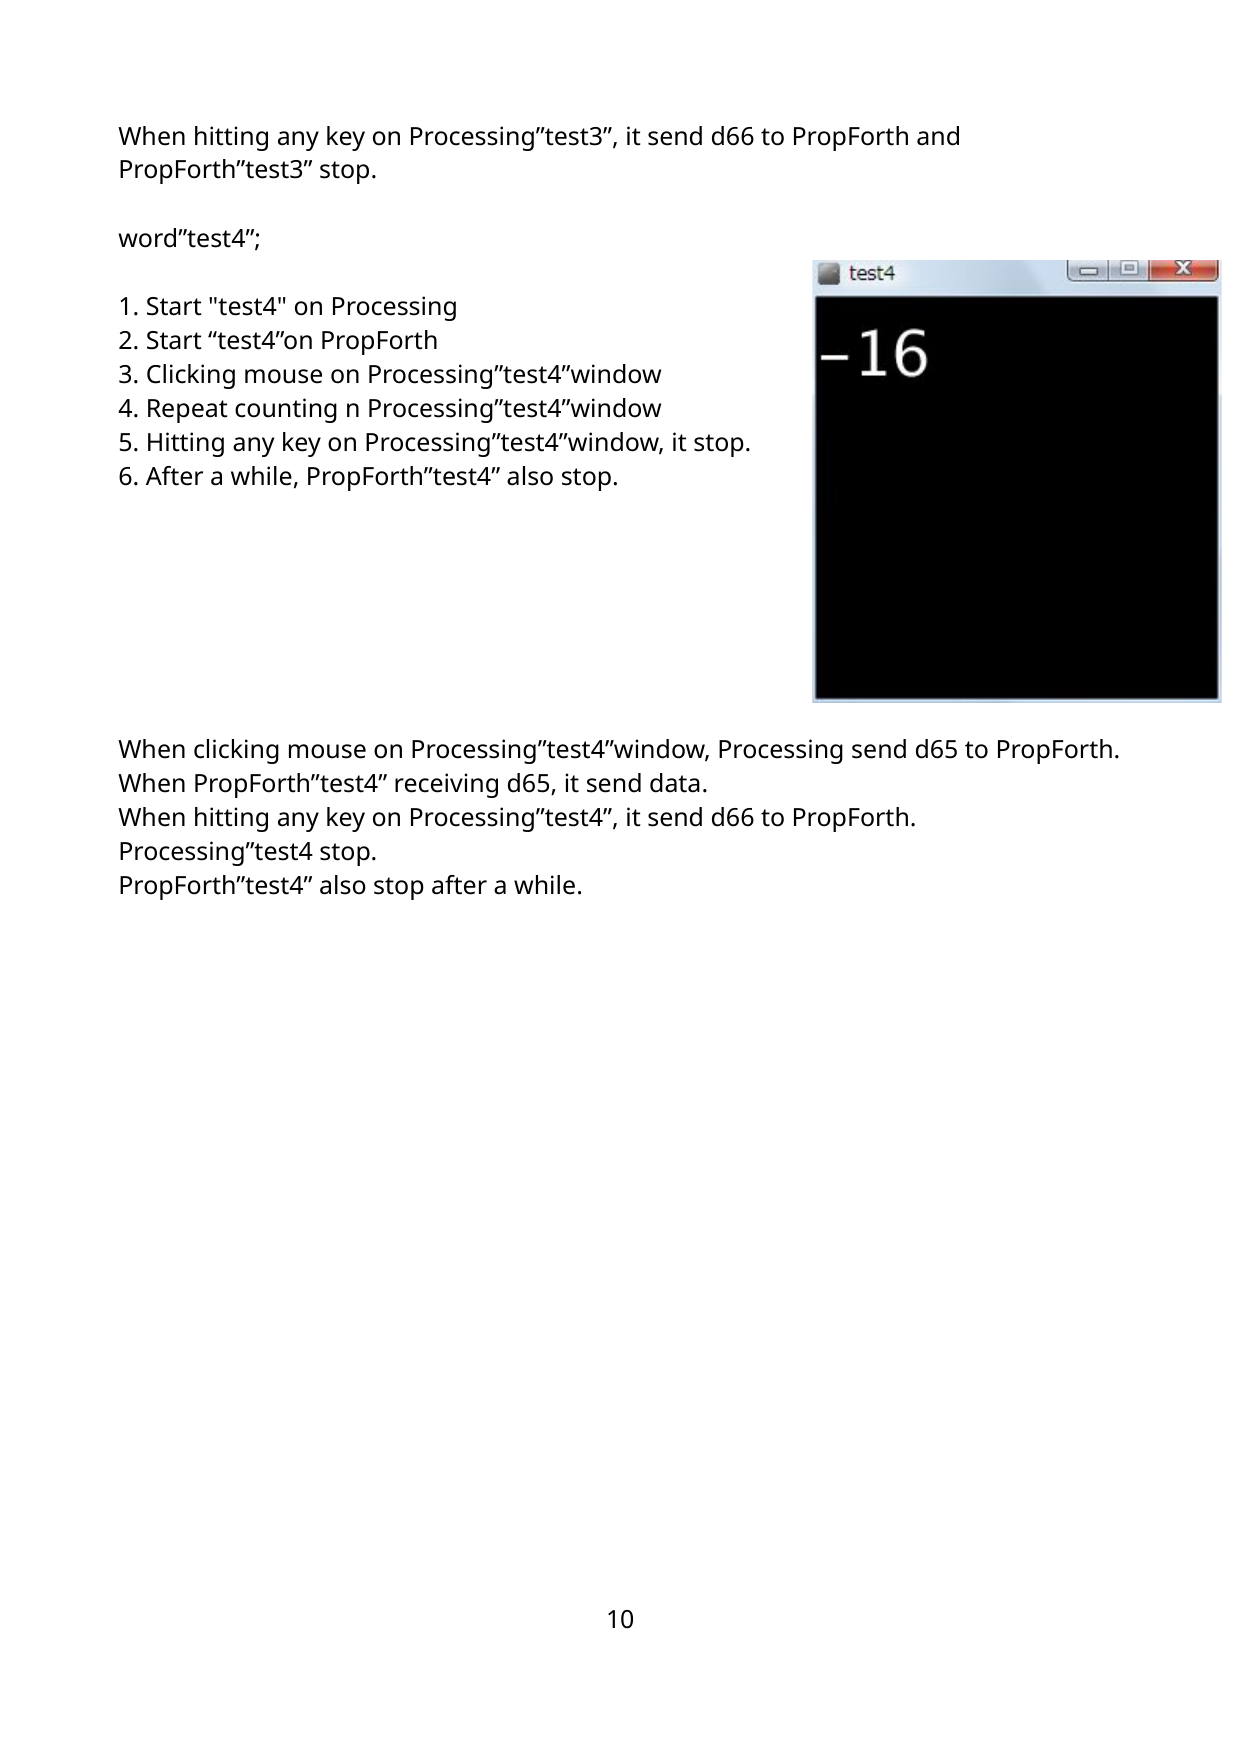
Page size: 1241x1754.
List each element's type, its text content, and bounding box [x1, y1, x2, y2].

text word”test4”; [118, 220, 1122, 254]
text When clicking mouse on Processing”test4”window, Processing send d65 to PropForth. [118, 731, 1122, 765]
text 3. Clicking mouse on Processing”test4”window [118, 357, 812, 391]
text 1. Start "test4" on Processing [118, 288, 812, 322]
text When PropForth”test4” receiving d65, it send data. [118, 765, 1122, 799]
text When hitting any key on Processing”test3”, it send d66 to PropForth and PropForth”test3” stop. [118, 118, 1122, 186]
text 4. Repeat counting n Processing”test4”window [118, 391, 812, 425]
text 2. Start “test4”on PropForth [118, 322, 812, 357]
text 6. After a while, PropForth”test4” also stop. [118, 459, 812, 493]
text When hitting any key on Processing”test4”, it send d66 to PropForth. [118, 799, 1122, 833]
text PropForth”test4” also stop after a while. [118, 867, 1122, 902]
text 5. Hitting any key on Processing”test4”window, it stop. [118, 425, 812, 459]
picture [812, 260, 1222, 703]
text Processing”test4 stop. [118, 833, 1122, 867]
